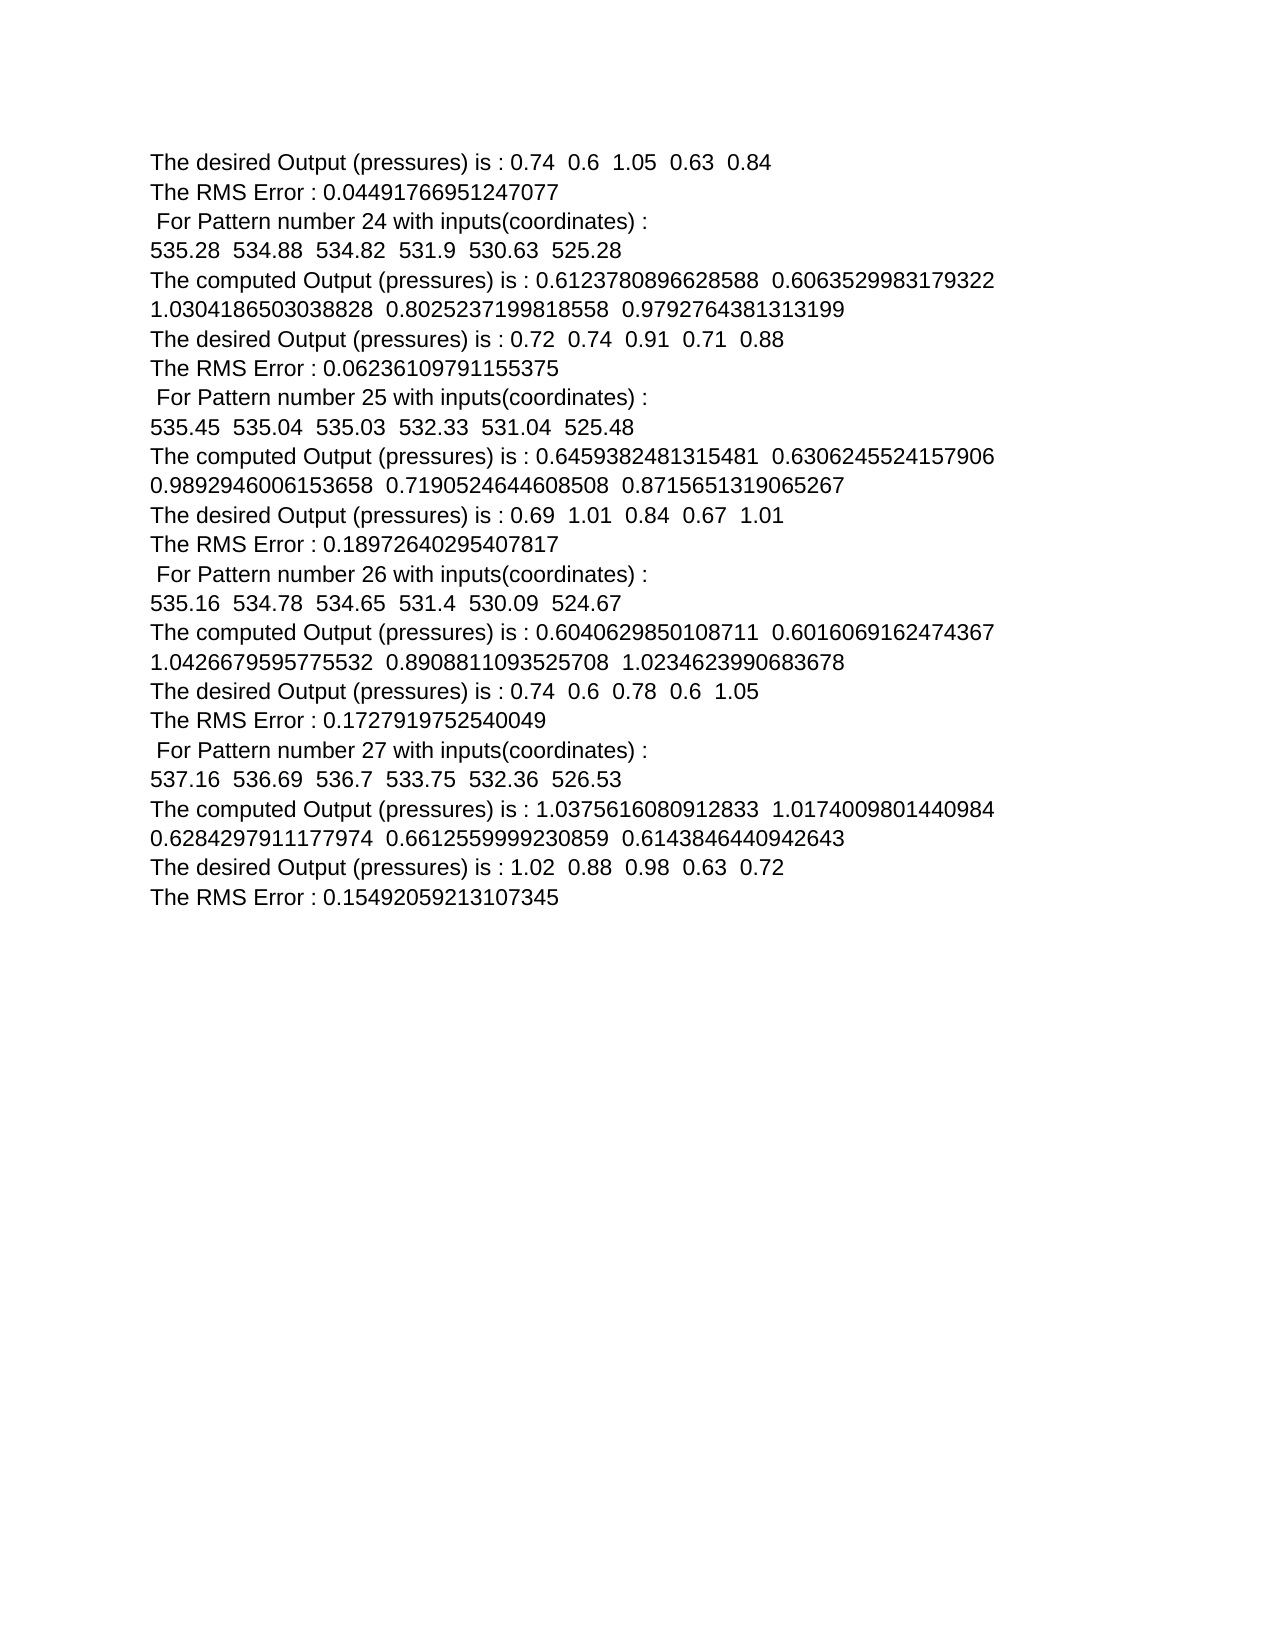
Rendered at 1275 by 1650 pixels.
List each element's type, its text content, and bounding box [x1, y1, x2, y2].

text For Pattern number 25 with inputs(coordinates) : [150, 385, 1125, 411]
text For Pattern number 27 with inputs(coordinates) : [150, 737, 1125, 763]
text 535.16 534.78 534.65 531.4 530.09 524.67 [150, 591, 1125, 616]
text The desired Output (pressures) is : 1.02 0.88 0.98 0.63 0.72 [150, 855, 1125, 881]
text The RMS Error : 0.04491766951247077 [150, 179, 1125, 205]
text The computed Output (pressures) is : 0.6040629850108711 0.6016069162474367 1.0426679595775532 0.8908811093525708 1.0234623990683678 [150, 620, 1125, 675]
text The RMS Error : 0.1727919752540049 [150, 708, 1125, 734]
text The RMS Error : 0.15492059213107345 [150, 884, 1125, 910]
text 535.28 534.88 534.82 531.9 530.63 525.28 [150, 238, 1125, 264]
text For Pattern number 26 with inputs(coordinates) : [150, 561, 1125, 587]
text The desired Output (pressures) is : 0.69 1.01 0.84 0.67 1.01 [150, 502, 1125, 528]
text 537.16 536.69 536.7 533.75 532.36 526.53 [150, 767, 1125, 792]
text 535.45 535.04 535.03 532.33 531.04 525.48 [150, 414, 1125, 440]
text The desired Output (pressures) is : 0.74 0.6 0.78 0.6 1.05 [150, 679, 1125, 704]
text The desired Output (pressures) is : 0.74 0.6 1.05 0.63 0.84 [150, 150, 1125, 176]
text The RMS Error : 0.06236109791155375 [150, 356, 1125, 381]
text The computed Output (pressures) is : 1.0375616080912833 1.0174009801440984 0.6284297911177974 0.6612559999230859 0.6143846440942643 [150, 796, 1125, 851]
text The RMS Error : 0.18972640295407817 [150, 532, 1125, 557]
text The computed Output (pressures) is : 0.6123780896628588 0.6063529983179322 1.0304186503038828 0.8025237199818558 0.9792764381313199 [150, 267, 1125, 322]
text For Pattern number 24 with inputs(coordinates) : [150, 209, 1125, 234]
text The computed Output (pressures) is : 0.6459382481315481 0.6306245524157906 0.9892946006153658 0.7190524644608508 0.8715651319065267 [150, 444, 1125, 499]
text The desired Output (pressures) is : 0.72 0.74 0.91 0.71 0.88 [150, 326, 1125, 352]
